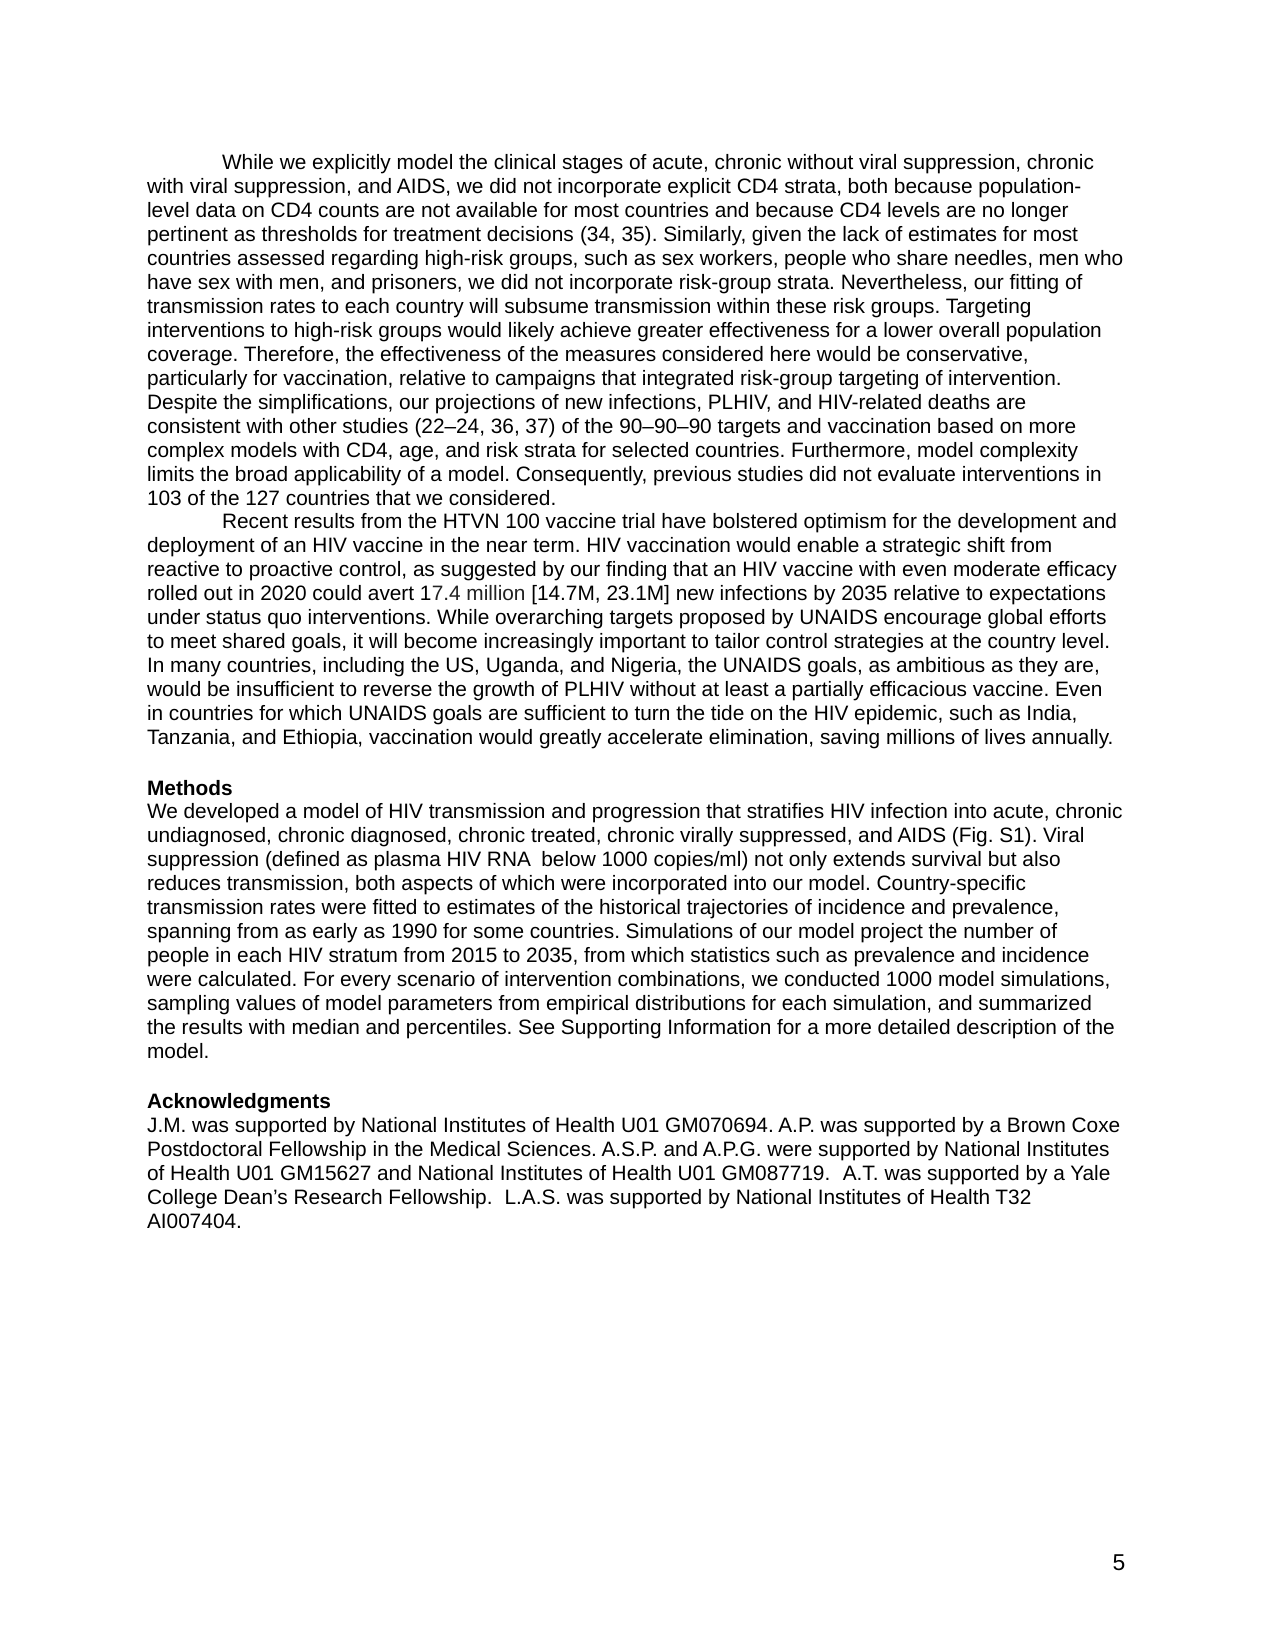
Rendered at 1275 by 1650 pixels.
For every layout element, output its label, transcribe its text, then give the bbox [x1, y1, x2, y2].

text J.M. was supported by National Institutes of Health U01 GM070694. A.P. was supported by a Brown Coxe Postdoctoral Fellowship in the Medical Sciences. A.S.P. and A.P.G. were supported by National Institutes of Health U01 GM15627 and National Institutes of Health U01 GM087719. A.T. was supported by a Yale College Dean’s Research Fellowship. L.A.S. was supported by National Institutes of Health T32 AI007404. [147, 1113, 1125, 1233]
text Acknowledgments [147, 1089, 1125, 1113]
text We developed a model of HIV transmission and progression that stratifies HIV infection into acute, chronic undiagnosed, chronic diagnosed, chronic treated, chronic virally suppressed, and AIDS (Fig. S1). Viral suppression (defined as plasma HIV RNA below 1000 copies/ml) not only extends survival but also reduces transmission, both aspects of which were incorporated into our model. Country-specific transmission rates were fitted to estimates of the historical trajectories of incidence and prevalence, spanning from as early as 1990 for some countries. Simulations of our model project the number of people in each HIV stratum from 2015 to 2035, from which statistics such as prevalence and incidence were calculated. For every scenario of intervention combinations, we conducted 1000 model simulations, sampling values of model parameters from empirical distributions for each simulation, and summarized the results with median and percentiles. See Supporting Information for a more detailed description of the model. [147, 799, 1125, 1063]
text Recent results from the HTVN 100 vaccine trial have bolstered optimism for the development and deployment of an HIV vaccine in the near term. HIV vaccination would enable a strategic shift from reactive to proactive control, as suggested by our finding that an HIV vaccine with even moderate efficacy rolled out in 2020 could avert 17.4 million [14.7M, 23.1M] new infections by 2035 relative to expectations under status quo interventions. While overarching targets proposed by UNAIDS encourage global efforts to meet shared goals, it will become increasingly important to tailor control strategies at the country level. In many countries, including the US, Uganda, and Nigeria, the UNAIDS goals, as ambitious as they are, would be insufficient to reverse the growth of PLHIV without at least a partially efficacious vaccine. Even in countries for which UNAIDS goals are sufficient to turn the tide on the HIV epidemic, such as India, Tanzania, and Ethiopia, vaccination would greatly accelerate elimination, saving millions of lives annually. [147, 509, 1125, 749]
text Methods [147, 775, 1125, 799]
text While we explicitly model the clinical stages of acute, chronic without viral suppression, chronic with viral suppression, and AIDS, we did not incorporate explicit CD4 strata, both because population-level data on CD4 counts are not available for most countries and because CD4 levels are no longer pertinent as thresholds for treatment decisions (34, 35). Similarly, given the lack of estimates for most countries assessed regarding high-risk groups, such as sex workers, people who share needles, men who have sex with men, and prisoners, we did not incorporate risk-group strata. Nevertheless, our fitting of transmission rates to each country will subsume transmission within these risk groups. Targeting interventions to high-risk groups would likely achieve greater effectiveness for a lower overall population coverage. Therefore, the effectiveness of the measures considered here would be conservative, particularly for vaccination, relative to campaigns that integrated risk-group targeting of intervention. Despite the simplifications, our projections of new infections, PLHIV, and HIV-related deaths are consistent with other studies (22–24, 36, 37) of the 90–90–90 targets and vaccination based on more complex models with CD4, age, and risk strata for selected countries. Furthermore, model complexity limits the broad applicability of a model. Consequently, previous studies did not evaluate interventions in 103 of the 127 countries that we considered. [147, 150, 1125, 509]
